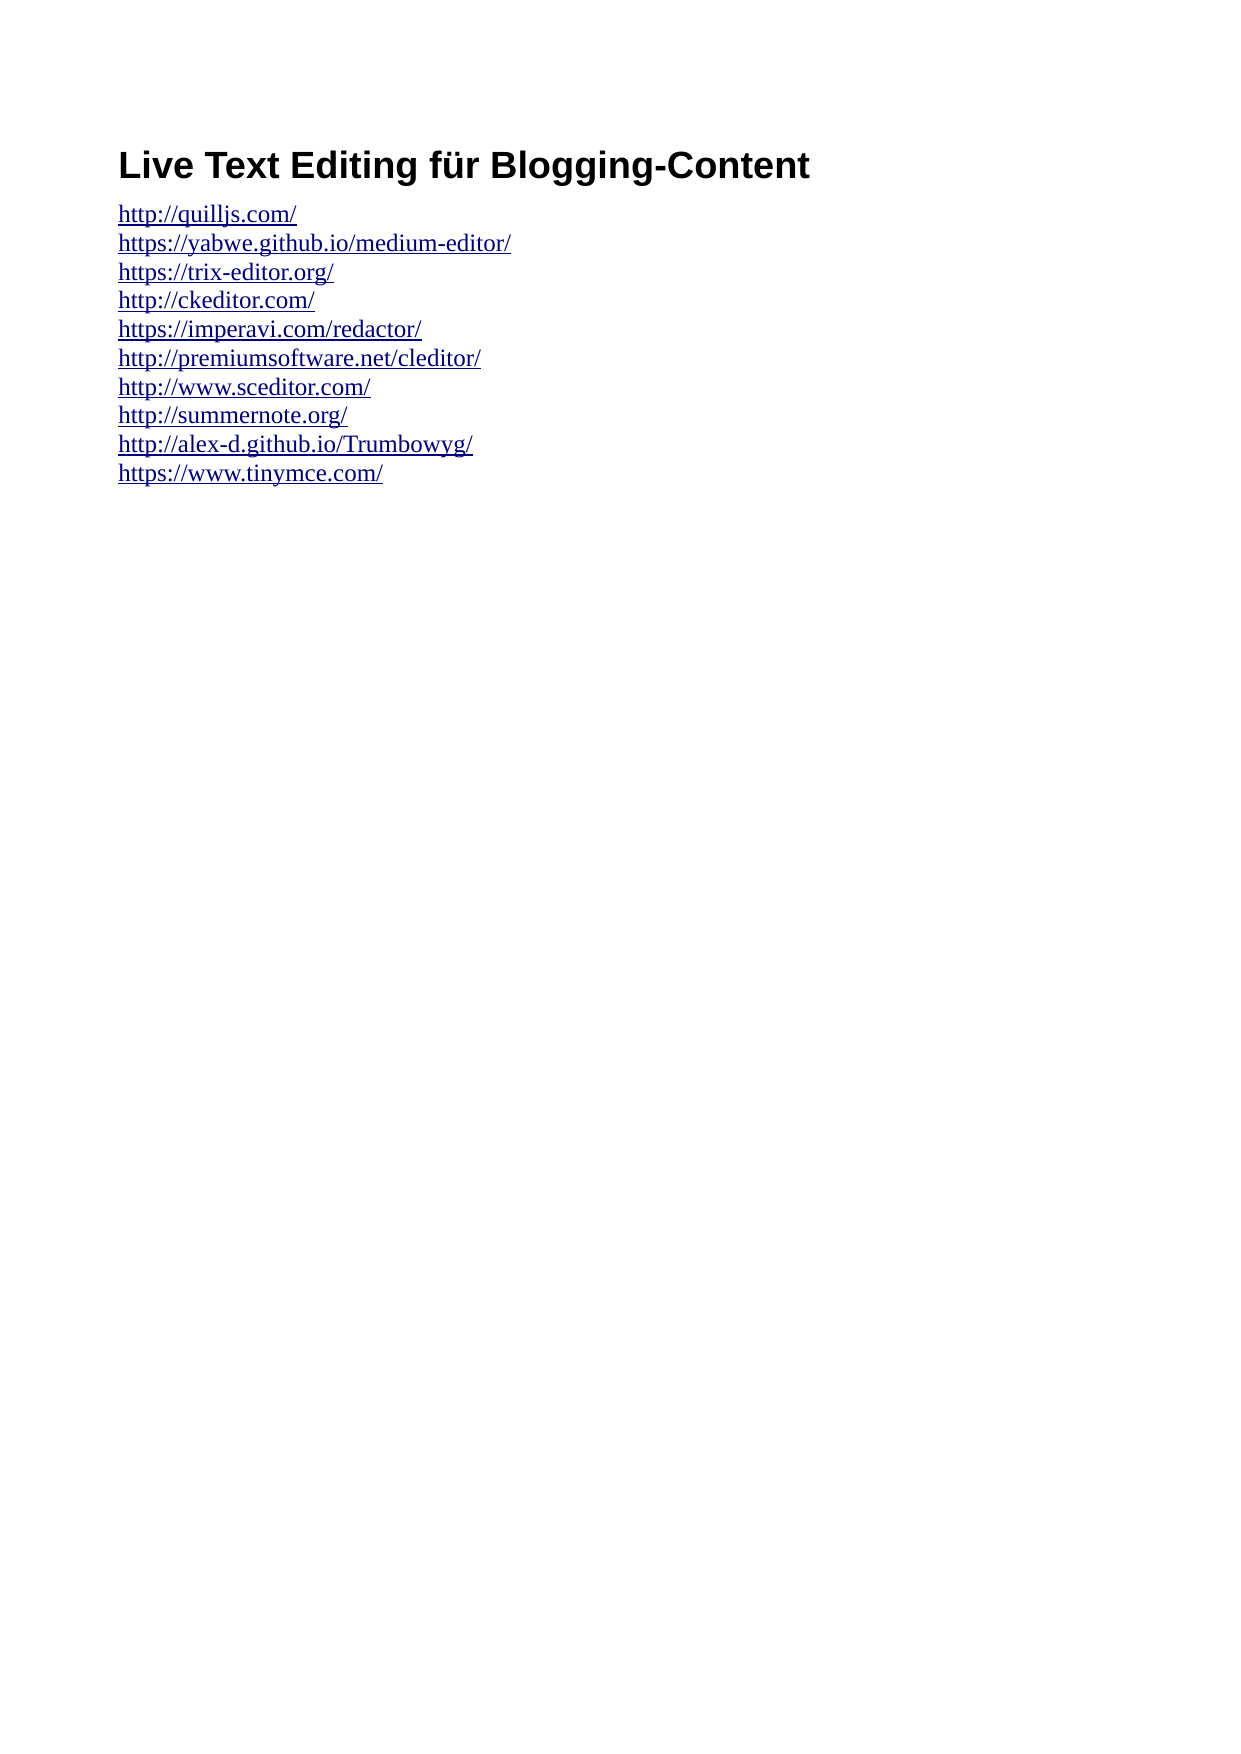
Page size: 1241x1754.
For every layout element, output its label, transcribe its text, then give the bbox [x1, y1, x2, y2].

subtitle Live Text Editing für Blogging-Content [118, 143, 1122, 187]
text http://summernote.org/ [118, 401, 1122, 429]
text http://premiumsoftware.net/cleditor/ [118, 343, 1122, 372]
text https://trix-editor.org/ [118, 257, 1122, 286]
text https://imperavi.com/redactor/ [118, 314, 1122, 343]
text https://www.tinymce.com/ [118, 458, 1122, 487]
text https://yabwe.github.io/medium-editor/ [118, 228, 1122, 257]
text http://alex-d.github.io/Trumbowyg/ [118, 429, 1122, 458]
text http://ckeditor.com/ [118, 286, 1122, 314]
text http://www.sceditor.com/ [118, 372, 1122, 401]
text http://quilljs.com/ [118, 199, 1122, 228]
